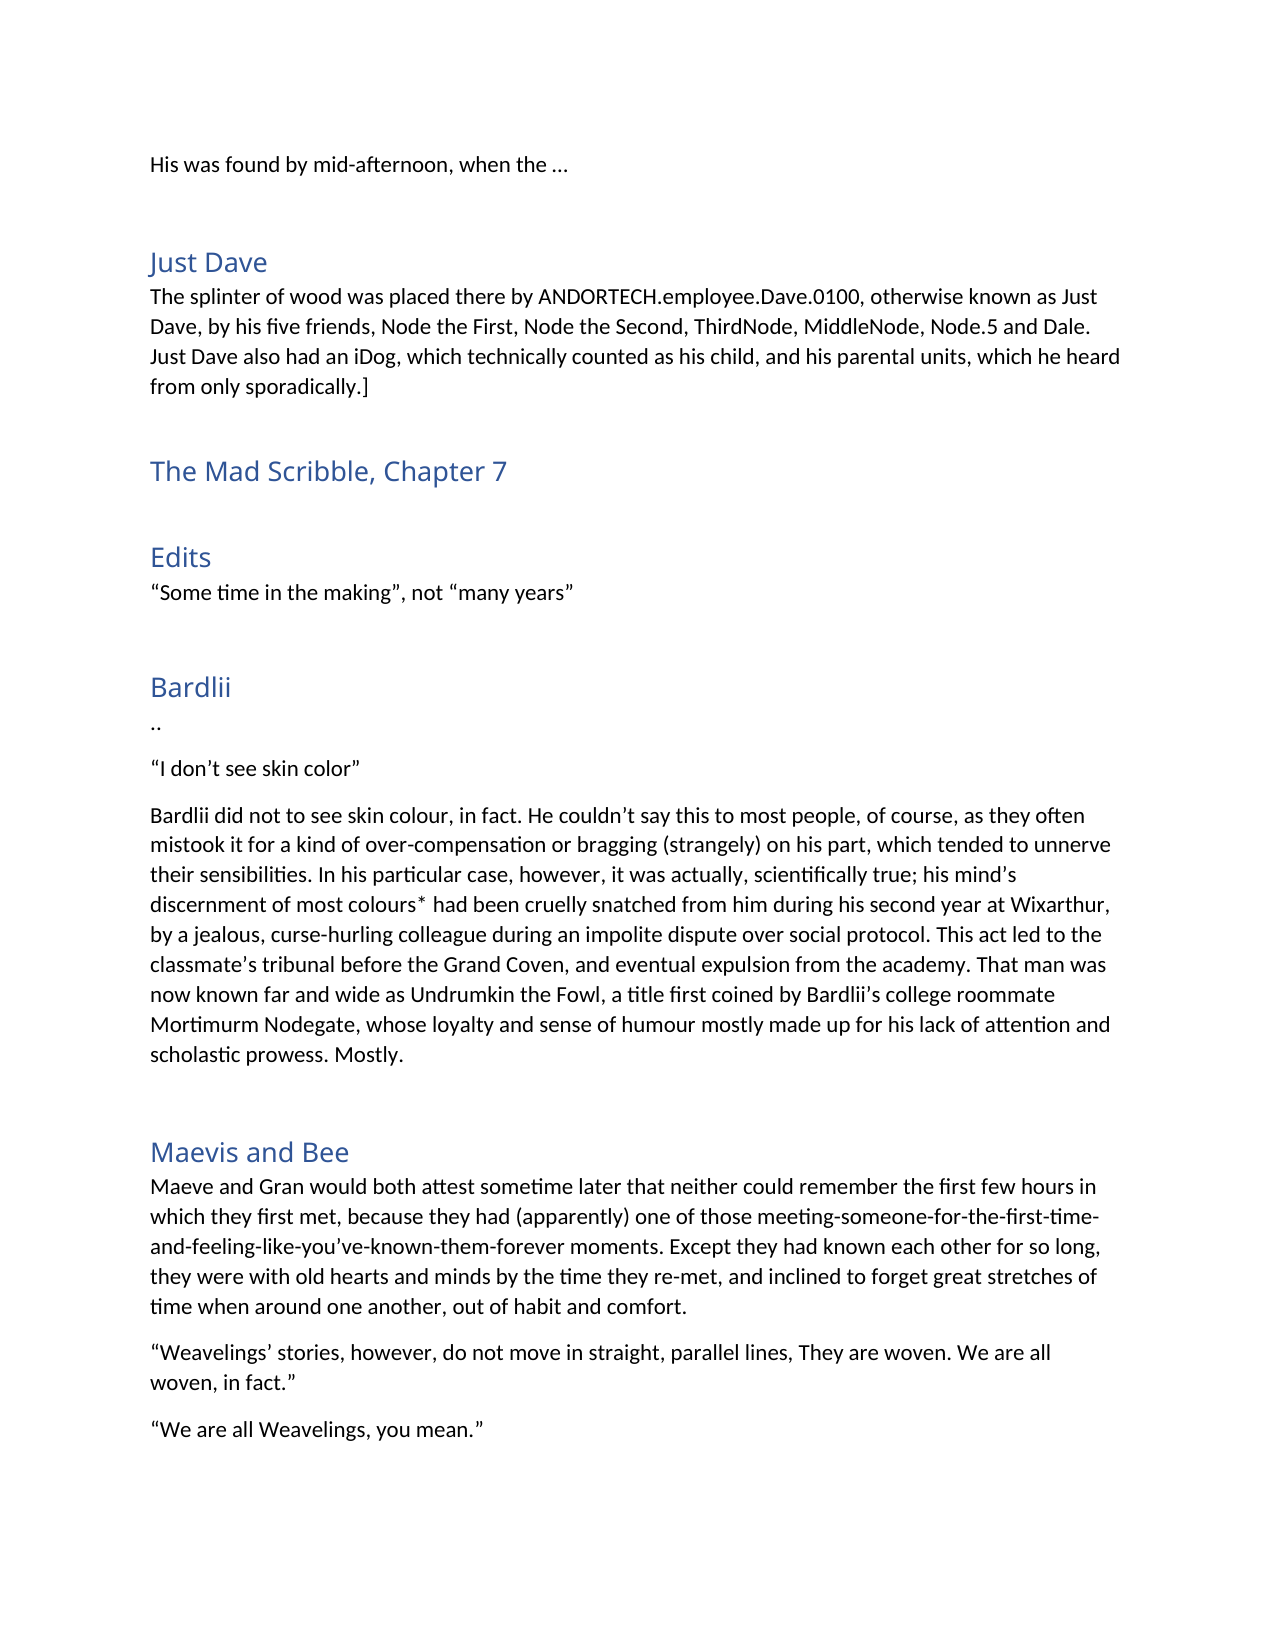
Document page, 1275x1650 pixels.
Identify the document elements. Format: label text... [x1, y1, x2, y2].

text Maeve and Gran would both attest sometime later that neither could remember the first few hours in which they first met, because they had (apparently) one of those meeting-someone-for-the-first-time-and-feeling-like-you’ve-known-them-forever moments. Except they had known each other for so long, they were with old hearts and minds by the time they re-met, and inclined to forget great stretches of time when around one another, out of habit and comfort. [150, 1172, 1125, 1320]
text “We are all Weavelings, you mean.” [150, 1415, 1125, 1443]
text “Weavelings’ stories, however, do not move in straight, parallel lines, They are woven. We are all woven, in fact.” [150, 1338, 1125, 1396]
text “I don’t see skin color” [150, 754, 1125, 782]
text His was found by mid-afternoon, when the … [150, 150, 1125, 178]
subtitle Maevis and Bee [150, 1133, 1125, 1170]
subtitle Bardlii [150, 668, 1125, 705]
subtitle Edits [150, 539, 1125, 576]
text Bardlii did not to see skin colour, in fact. He couldn’t say this to most people, of course, as they often mistook it for a kind of over-compensation or bragging (strangely) on his part, which tended to unnerve their sensibilities. In his particular case, however, it was actually, scientifically true; his mind’s discernment of most colours* had been cruelly snatched from him during his second year at Wixarthur, by a jealous, curse-hurling colleague during an impolite dispute over social protocol. This act led to the classmate’s tribunal before the Grand Coven, and eventual expulsion from the academy. That man was now known far and wide as Undrumkin the Fowl, a title first coined by Bardlii’s college roommate Mortimurm Nodegate, whose loyalty and sense of humour mostly made up for his lack of attention and scholastic prowess. Mostly. [150, 801, 1125, 1068]
subtitle Just Dave [150, 243, 1125, 280]
subtitle The Mad Scribble, Chapter 7 [150, 453, 1125, 490]
text “Some time in the making”, not “many years” [150, 578, 1125, 606]
text .. [150, 708, 1125, 736]
text The splinter of wood was placed there by ANDORTECH.employee.Dave.0100, otherwise known as Just Dave, by his five friends, Node the First, Node the Second, ThirdNode, MiddleNode, Node.5 and Dale. Just Dave also had an iDog, which technically counted as his child, and his parental units, which he heard from only sporadically.] [150, 282, 1125, 400]
